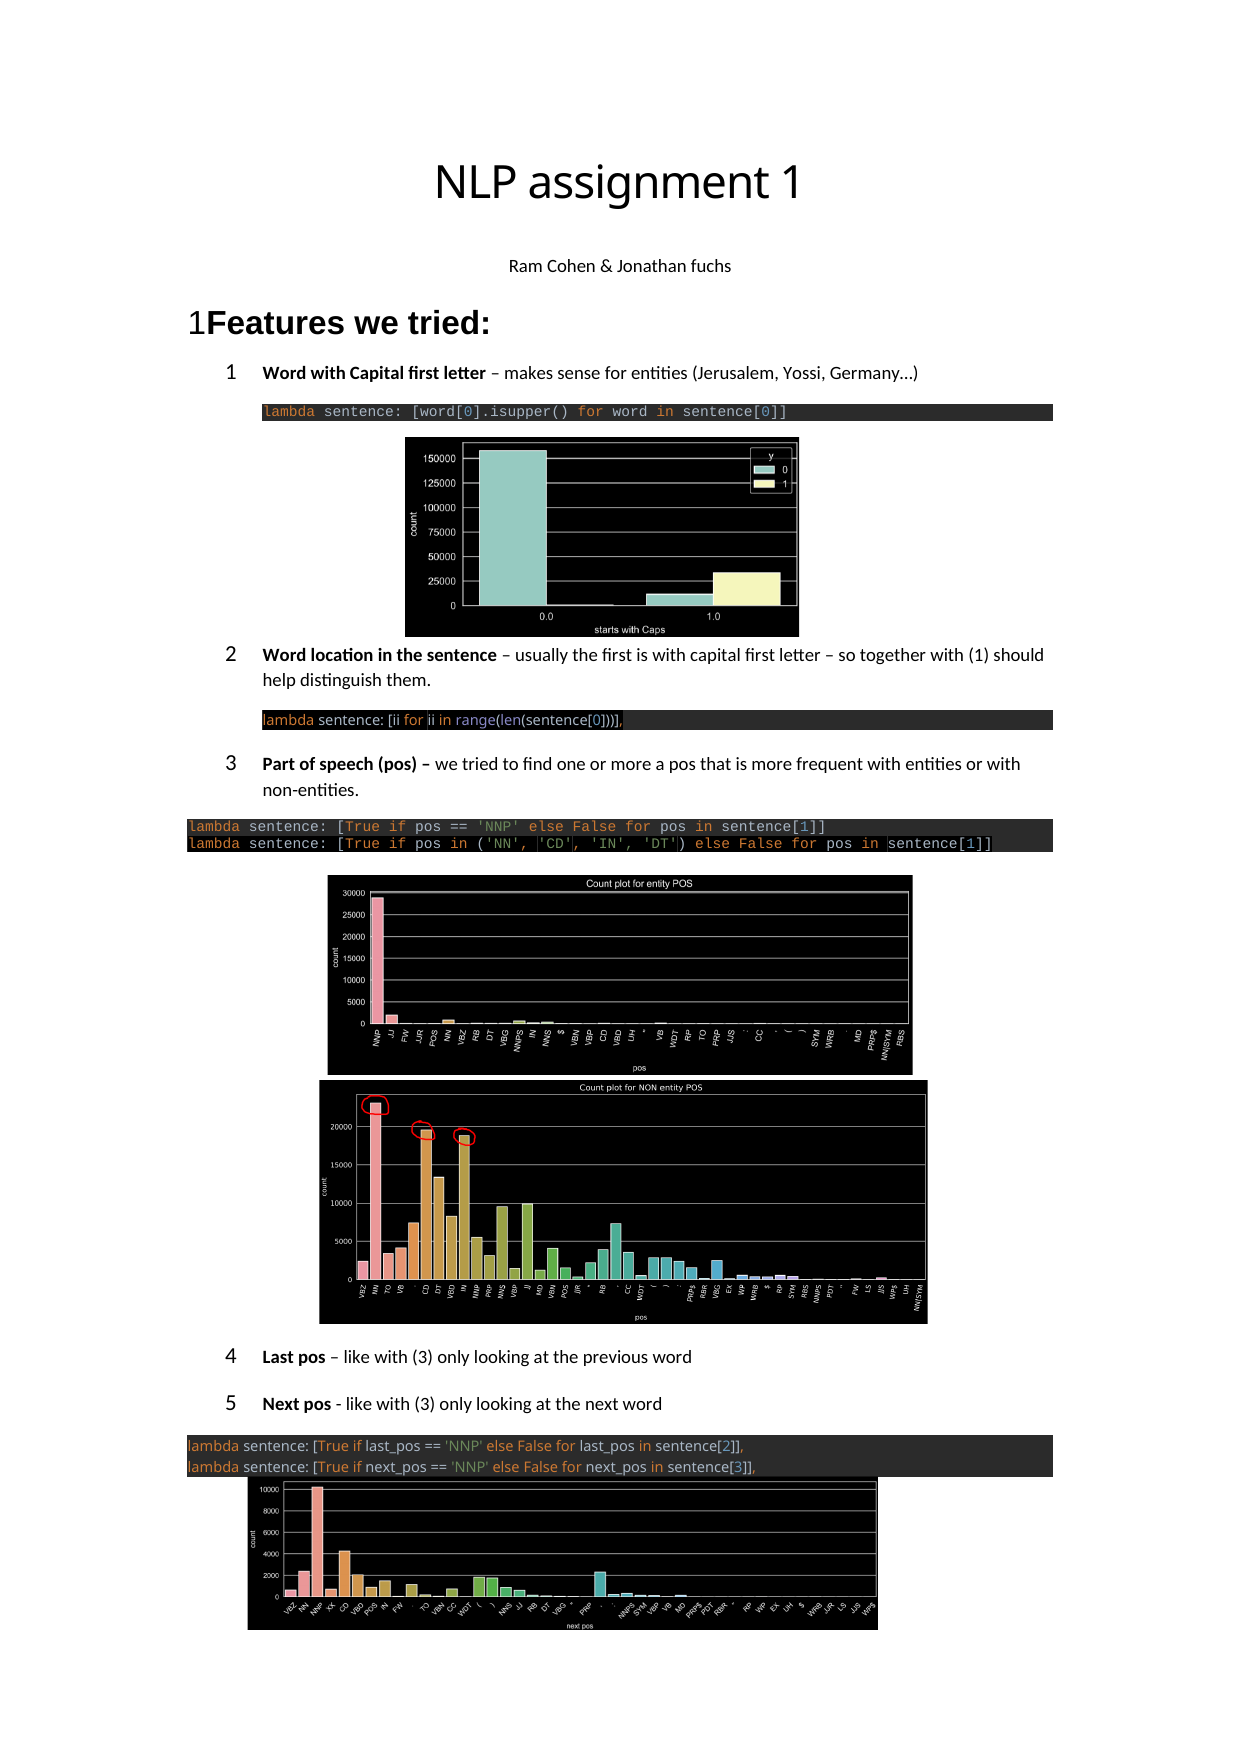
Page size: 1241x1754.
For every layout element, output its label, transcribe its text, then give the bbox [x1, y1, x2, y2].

list Last pos – like with (3) only looking at the previous word [225, 870, 1053, 1369]
text lambda sentence: [True if pos == 'NNP' else False for pos in sentence[1]] [187, 819, 1053, 836]
text lambda sentence: [True if last_pos == 'NNP' else False for last_pos in sentence[2]], lambda sentence: [True if next_pos == 'NNP' else False for next_pos in sentence[3]], [187, 1435, 1053, 1477]
subtitle Features we tried: [187, 303, 1053, 342]
list Word with Capital first letter – makes sense for entities (Jerusalem, Yossi, Germany…) [225, 357, 1053, 385]
picture [319, 1080, 928, 1324]
picture [327, 875, 913, 1075]
list Word location in the sentence – usually the first is with capital first letter – so together with (1) should help distinguish them. [225, 421, 1053, 692]
list Part of speech (pos) – we tried to find one or more a pos that is more frequent with entities or with non-entities. [225, 748, 1053, 801]
picture [405, 437, 800, 637]
text lambda sentence: [ii for ii in range(len(sentence[0]))], [623, 710, 1053, 730]
list Next pos - like with (3) only looking at the next word [225, 1388, 1053, 1416]
title NLP assignment 1 [187, 150, 1053, 212]
text Ram Cohen & Jonathan fuchs [187, 254, 1053, 277]
picture [247, 1476, 878, 1630]
text lambda sentence: [word[0].isupper() for word in sentence[0]] [262, 404, 1053, 421]
